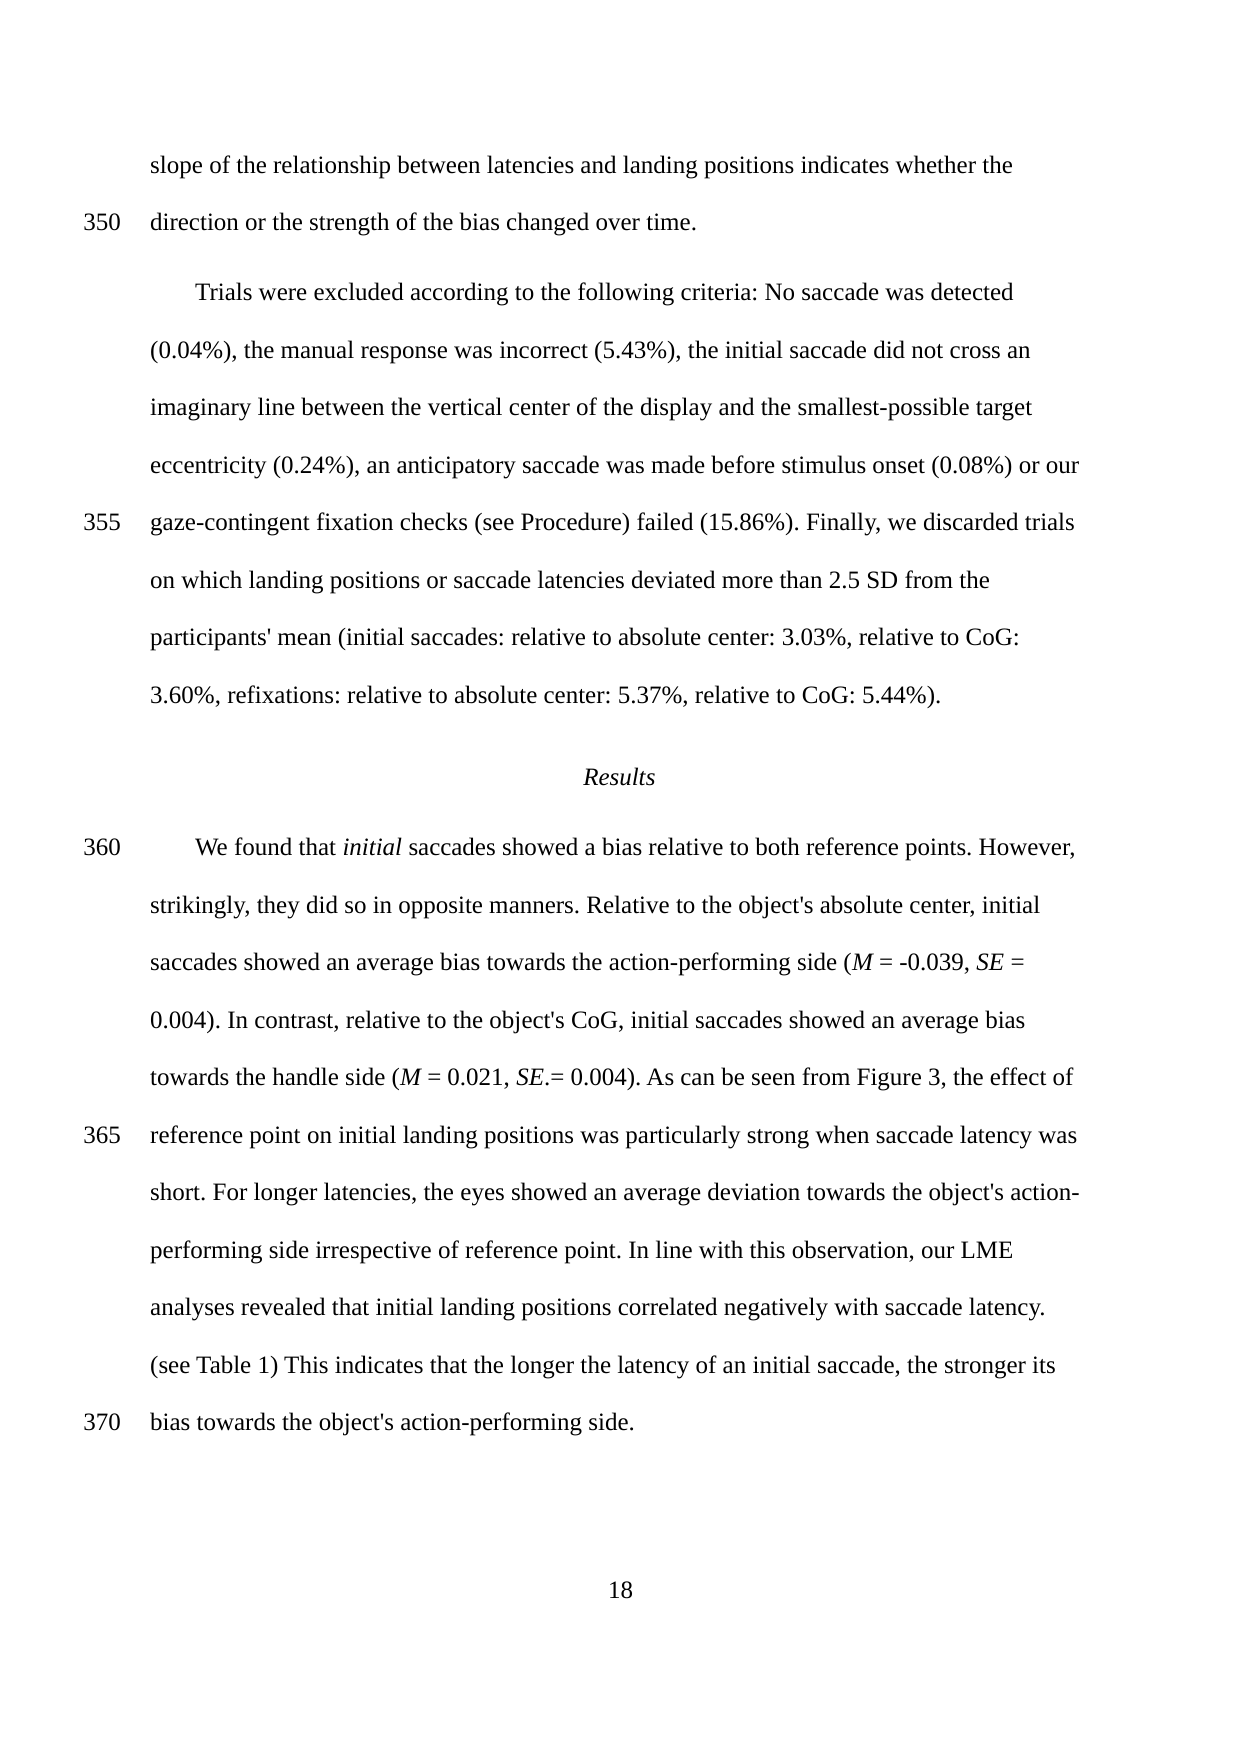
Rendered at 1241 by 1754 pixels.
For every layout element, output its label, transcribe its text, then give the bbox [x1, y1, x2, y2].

text Trials were excluded according to the following criteria: No saccade was detected (0.04%), the manual response was incorrect (5.43%), the initial saccade did not cross an imaginary line between the vertical center of the display and the smallest-possible target eccentricity (0.24%), an anticipatory saccade was made before stimulus onset (0.08%) or our gaze-contingent fixation checks (see Procedure) failed (15.86%). Finally, we discarded trials on which landing positions or saccade latencies deviated more than 2.5 SD from the participants' mean (initial saccades: relative to absolute center: 3.03%, relative to CoG: 3.60%, refixations: relative to absolute center: 5.37%, relative to CoG: 5.44%). [150, 277, 1091, 709]
text We found that initial saccades showed a bias relative to both reference points. However, strikingly, they did so in opposite manners. Relative to the object's absolute center, initial saccades showed an average bias towards the action-performing side (M = -0.039, SE = 0.004). In contrast, relative to the object's CoG, initial saccades showed an average bias towards the handle side (M = 0.021, SE.= 0.004). As can be seen from Figure 3, the effect of reference point on initial landing positions was particularly strong when saccade latency was short. For longer latencies, the eyes showed an average deviation towards the object's action-performing side irrespective of reference point. In line with this observation, our LME analyses revealed that initial landing positions correlated negatively with saccade latency. (see Table 1) This indicates that the longer the latency of an initial saccade, the stronger its bias towards the object's action-performing side. [150, 832, 1091, 1436]
text slope of the relationship between latencies and landing positions indicates whether the direction or the strength of the bias changed over time. [150, 150, 1091, 236]
subtitle Results [150, 762, 1091, 791]
